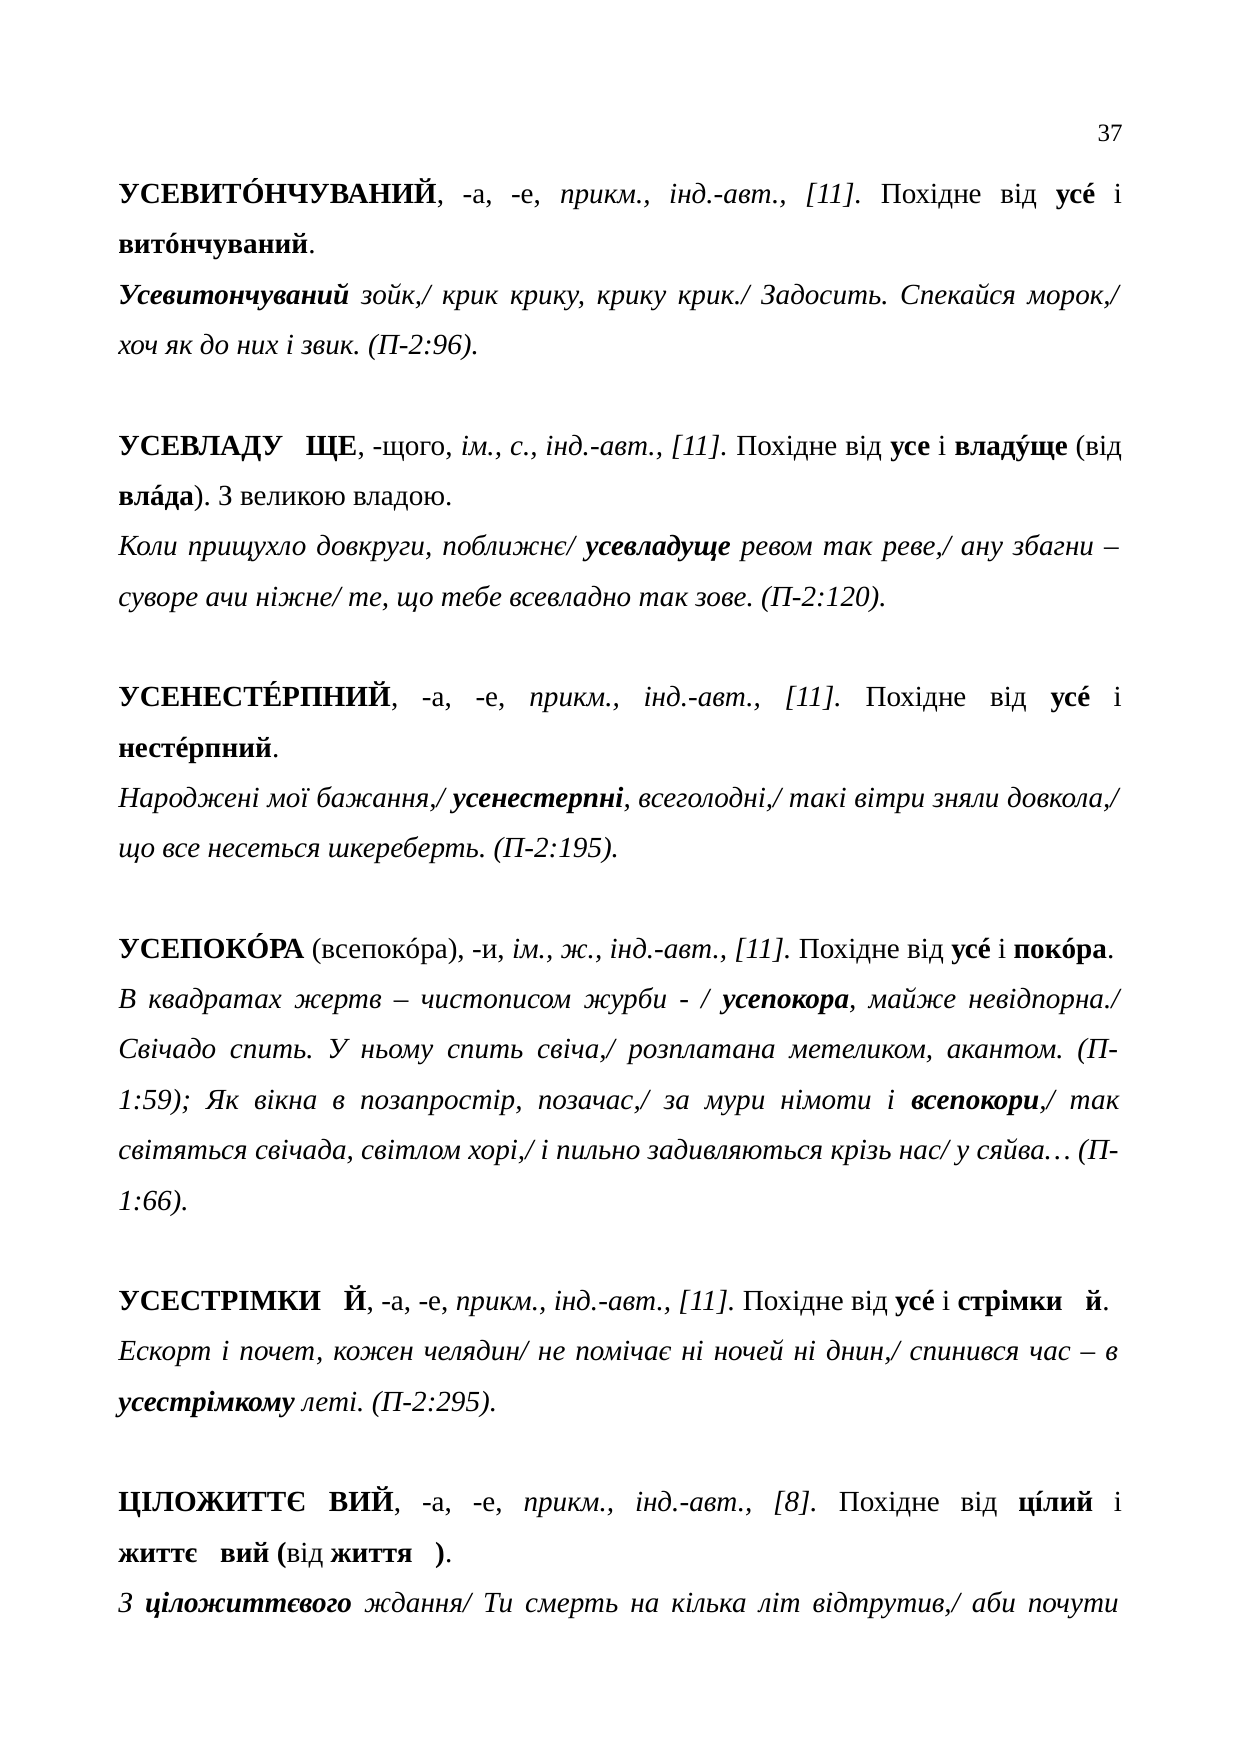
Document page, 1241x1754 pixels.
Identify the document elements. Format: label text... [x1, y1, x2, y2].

subtitle Усевитóнчуваний, -а, -е, прикм., інд.-авт., [11]. Похідне від усé і витóнчуваний. [118, 176, 1122, 260]
subtitle З ціложиттєвого ждання/ Ти смерть на кілька літ відтрутив,/ аби почути [118, 1585, 1122, 1619]
subtitle Усевладуще, -щого, ім., с., інд.-авт., [11]. Похідне від усе і владýще (від влáда). З великою владою. [118, 428, 1122, 512]
subtitle Усестрімкий, -а, -е, прикм., інд.-авт., [11]. Похідне від усé і стрімкий. [118, 1283, 1122, 1317]
subtitle Ескорт і почет, кожен челядин/ не помічає ні ночей ні днин,/ спинився час – в усестрімкому леті. (П-2:295). [118, 1333, 1122, 1417]
subtitle Усепокóра (всепокóра), -и, ім., ж., інд.-авт., [11]. Похідне від усé і покóра. [118, 931, 1122, 964]
subtitle Усевитончуваний зойк,/ крик крику, крику крик./ Задосить. Спекайся морок,/ хоч як до них і звик. (П-2:96). [118, 277, 1122, 361]
subtitle Коли прищухло довкруги, поближнє/ усевладуще ревом так реве,/ ану збагни – суворе ачи ніжне/ те, що тебе всевладно так зове. (П-2:120). [118, 528, 1122, 612]
subtitle Ціложиттєвий, -а, -е, прикм., інд.-авт., [8]. Похідне від цíлий і життєвий (від життя). [118, 1484, 1122, 1568]
subtitle Усенестéрпний, -а, -е, прикм., інд.-авт., [11]. Похідне від усé і нестéрпний. [118, 679, 1122, 763]
subtitle Народжені мої бажання,/ усенестерпні, всеголодні,/ такі вітри зняли довкола,/ що все несеться шкереберть. (П-2:195). [118, 780, 1122, 864]
subtitle В квадратах жертв – чистописом журби - / усепокора, майже невідпорна./ Свічадо спить. У ньому спить свіча,/ розплатана метеликом, акантом. (П-1:59); Як вікна в позапростір, позачас,/ за мури німоти і всепокори,/ так світяться свічада, світлом хорі,/ і пильно задивляються крізь нас/ у сяйва… (П-1:66). [118, 981, 1122, 1216]
